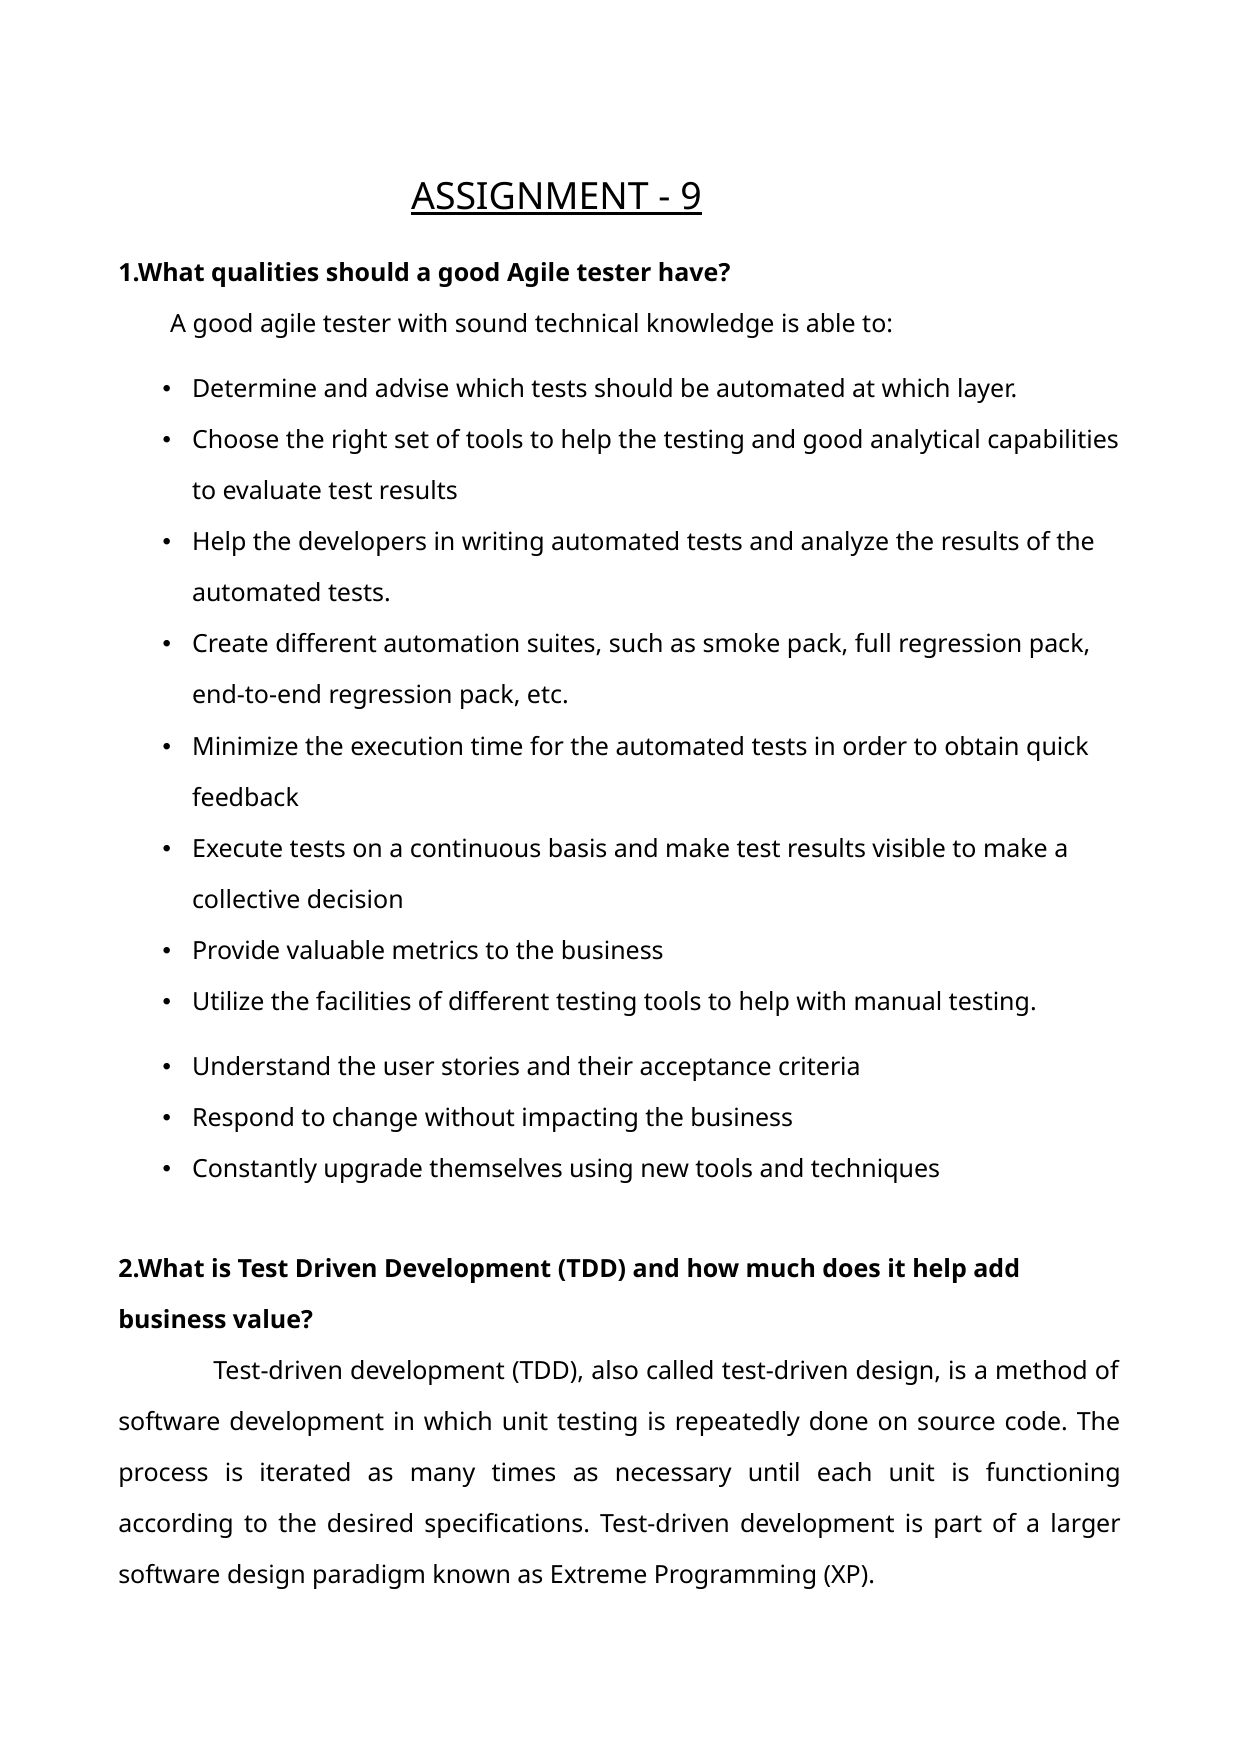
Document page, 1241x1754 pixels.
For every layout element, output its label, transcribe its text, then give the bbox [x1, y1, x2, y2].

text 1.What qualities should a good Agile tester have? [118, 254, 1122, 288]
text Test-driven development (TDD), also called test-driven design, is a method of software development in which unit testing is repeatedly done on source code. The process is iterated as many times as necessary until each unit is functioning according to the desired specifications. Test-driven development is part of a larger software design paradigm known as Extreme Programming (XP). [118, 1353, 1122, 1591]
list Minimize the execution time for the automated tests in order to obtain quick feedback [162, 728, 1122, 813]
list Help the developers in writing automated tests and analyze the results of the automated tests. [162, 524, 1122, 609]
list Provide valuable metrics to the business [162, 932, 1122, 966]
text A good agile tester with sound technical knowledge is able to: [118, 305, 1122, 339]
list Execute tests on a continuous basis and make test results visible to make a collective decision [162, 830, 1122, 915]
list Understand the user stories and their acceptance criteria [162, 1049, 1122, 1083]
list Respond to change without impacting the business [162, 1100, 1122, 1134]
text 2.What is Test Driven Development (TDD) and how much does it help add business value? [118, 1251, 1122, 1336]
list Constantly upgrade themselves using new tools and techniques [162, 1151, 1122, 1185]
list Determine and advise which tests should be automated at which layer. [162, 371, 1122, 405]
list Create different automation suites, such as smoke pack, full regression pack, end-to-end regression pack, etc. [162, 626, 1122, 711]
list Utilize the facilities of different testing tools to help with manual testing. [162, 983, 1122, 1017]
list Choose the right set of tools to help the testing and good analytical capabilities to evaluate test results [162, 422, 1122, 507]
text ASSIGNMENT - 9 [118, 169, 1122, 220]
